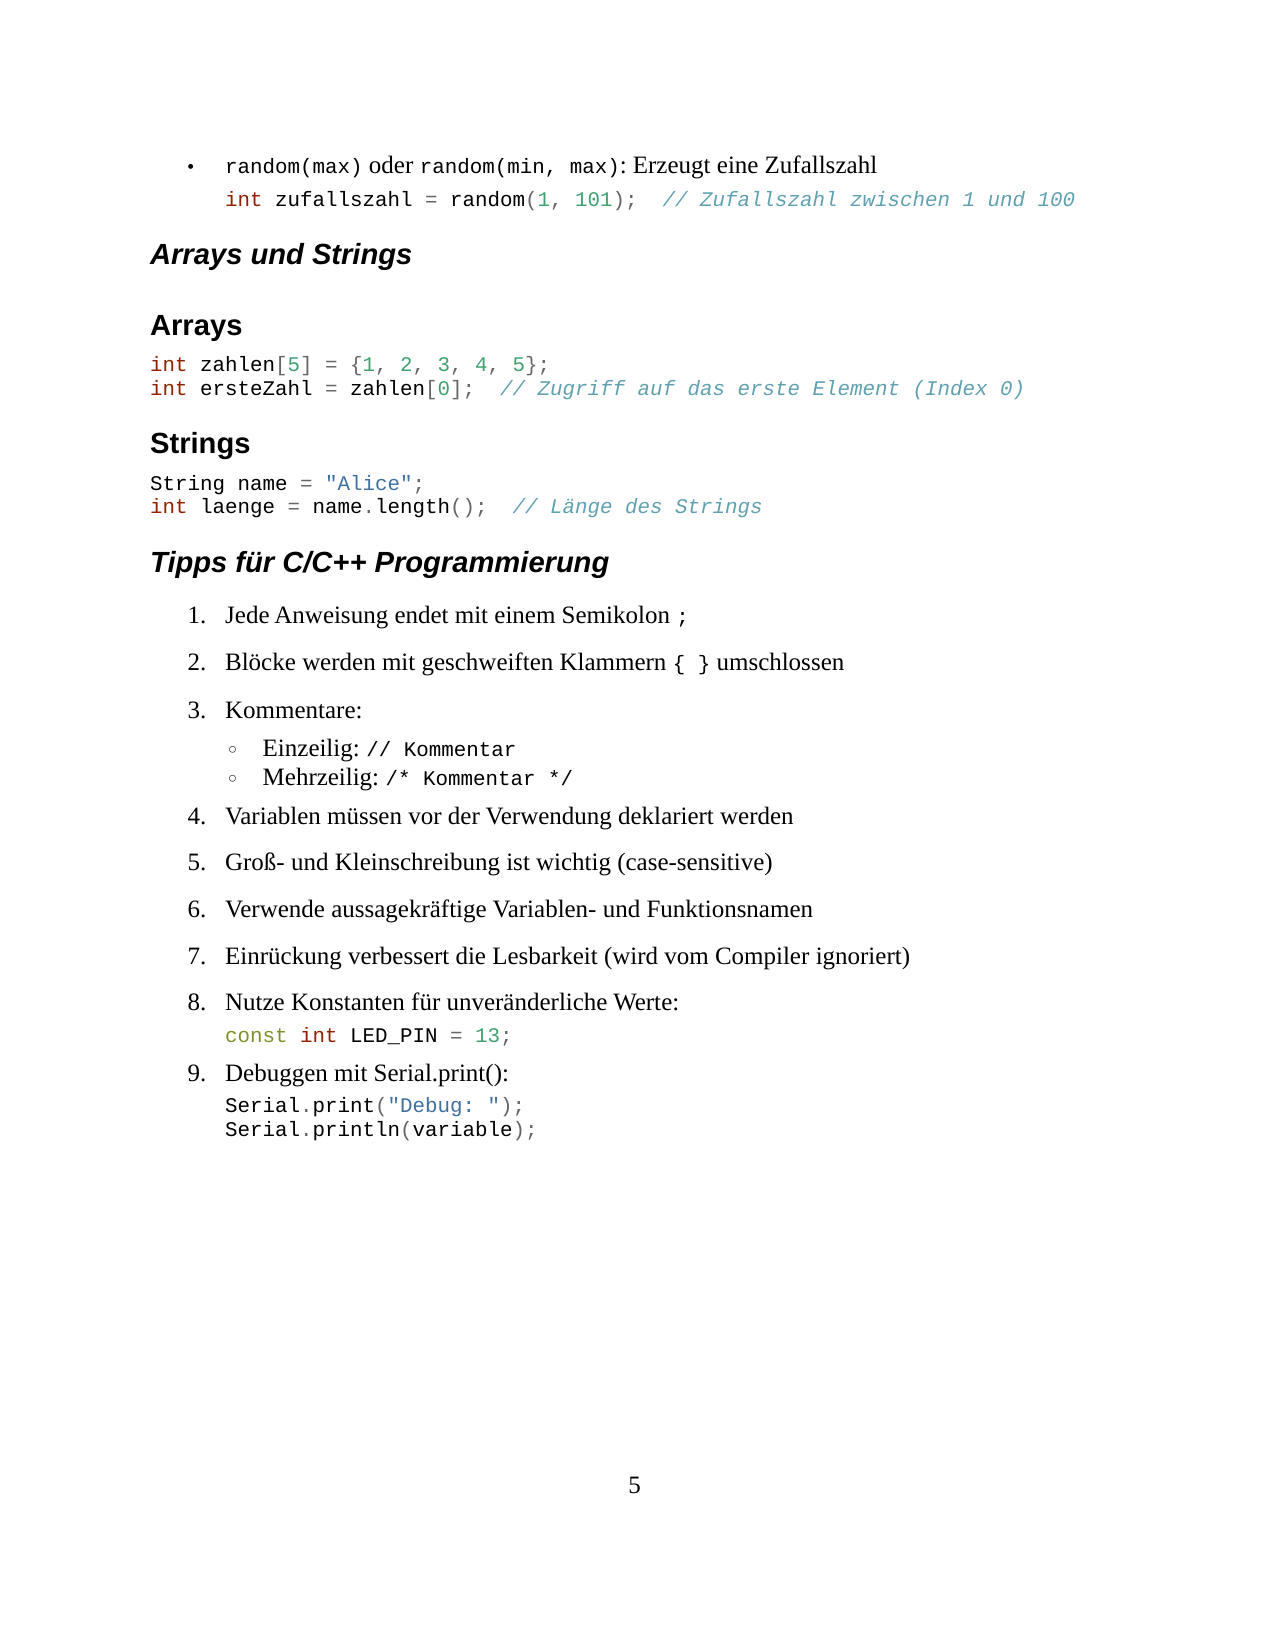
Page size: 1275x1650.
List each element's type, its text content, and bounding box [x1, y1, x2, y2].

text int zahlen[5] = {1, 2, 3, 4, 5}; [150, 354, 1125, 378]
subtitle Tipps für C/C++ Programmierung [150, 545, 1125, 578]
subtitle Arrays und Strings [150, 237, 1125, 271]
subtitle Arrays [150, 308, 1125, 342]
list Debuggen mit Serial.print(): [187, 1058, 1125, 1086]
list Groß- und Kleinschreibung ist wichtig (case-sensitive) [187, 847, 1125, 876]
text int laenge = name.length(); // Länge des Strings [150, 496, 1125, 520]
list Serial.println(variable); [187, 1119, 1125, 1143]
list Variablen müssen vor der Verwendung deklariert werden [187, 801, 1125, 829]
list Jede Anweisung endet mit einem Semikolon ; [187, 600, 1125, 629]
list Verwende aussagekräftige Variablen- und Funktionsnamen [187, 894, 1125, 923]
list Einzeilig: // Kommentar [225, 733, 1125, 762]
text int ersteZahl = zahlen[0]; // Zugriff auf das erste Element (Index 0) [150, 378, 1125, 402]
list Nutze Konstanten für unveränderliche Werte: [187, 987, 1125, 1016]
list int zufallszahl = random(1, 101); // Zufallszahl zwischen 1 und 100 [187, 188, 1125, 212]
list Blöcke werden mit geschweiften Klammern { } umschlossen [187, 647, 1125, 677]
text String name = "Alice"; [150, 473, 1125, 496]
subtitle Strings [150, 427, 1125, 460]
list Serial.print("Debug: "); [187, 1095, 1125, 1119]
list Einrückung verbessert die Lesbarkeit (wird vom Compiler ignoriert) [187, 941, 1125, 969]
list Mehrzeilig: /* Kommentar */ [225, 762, 1125, 792]
list Kommentare: [187, 695, 1125, 724]
list const int LED_PIN = 13; [187, 1025, 1125, 1049]
list random(max) oder random(min, max): Erzeugt eine Zufallszahl [187, 150, 1125, 179]
